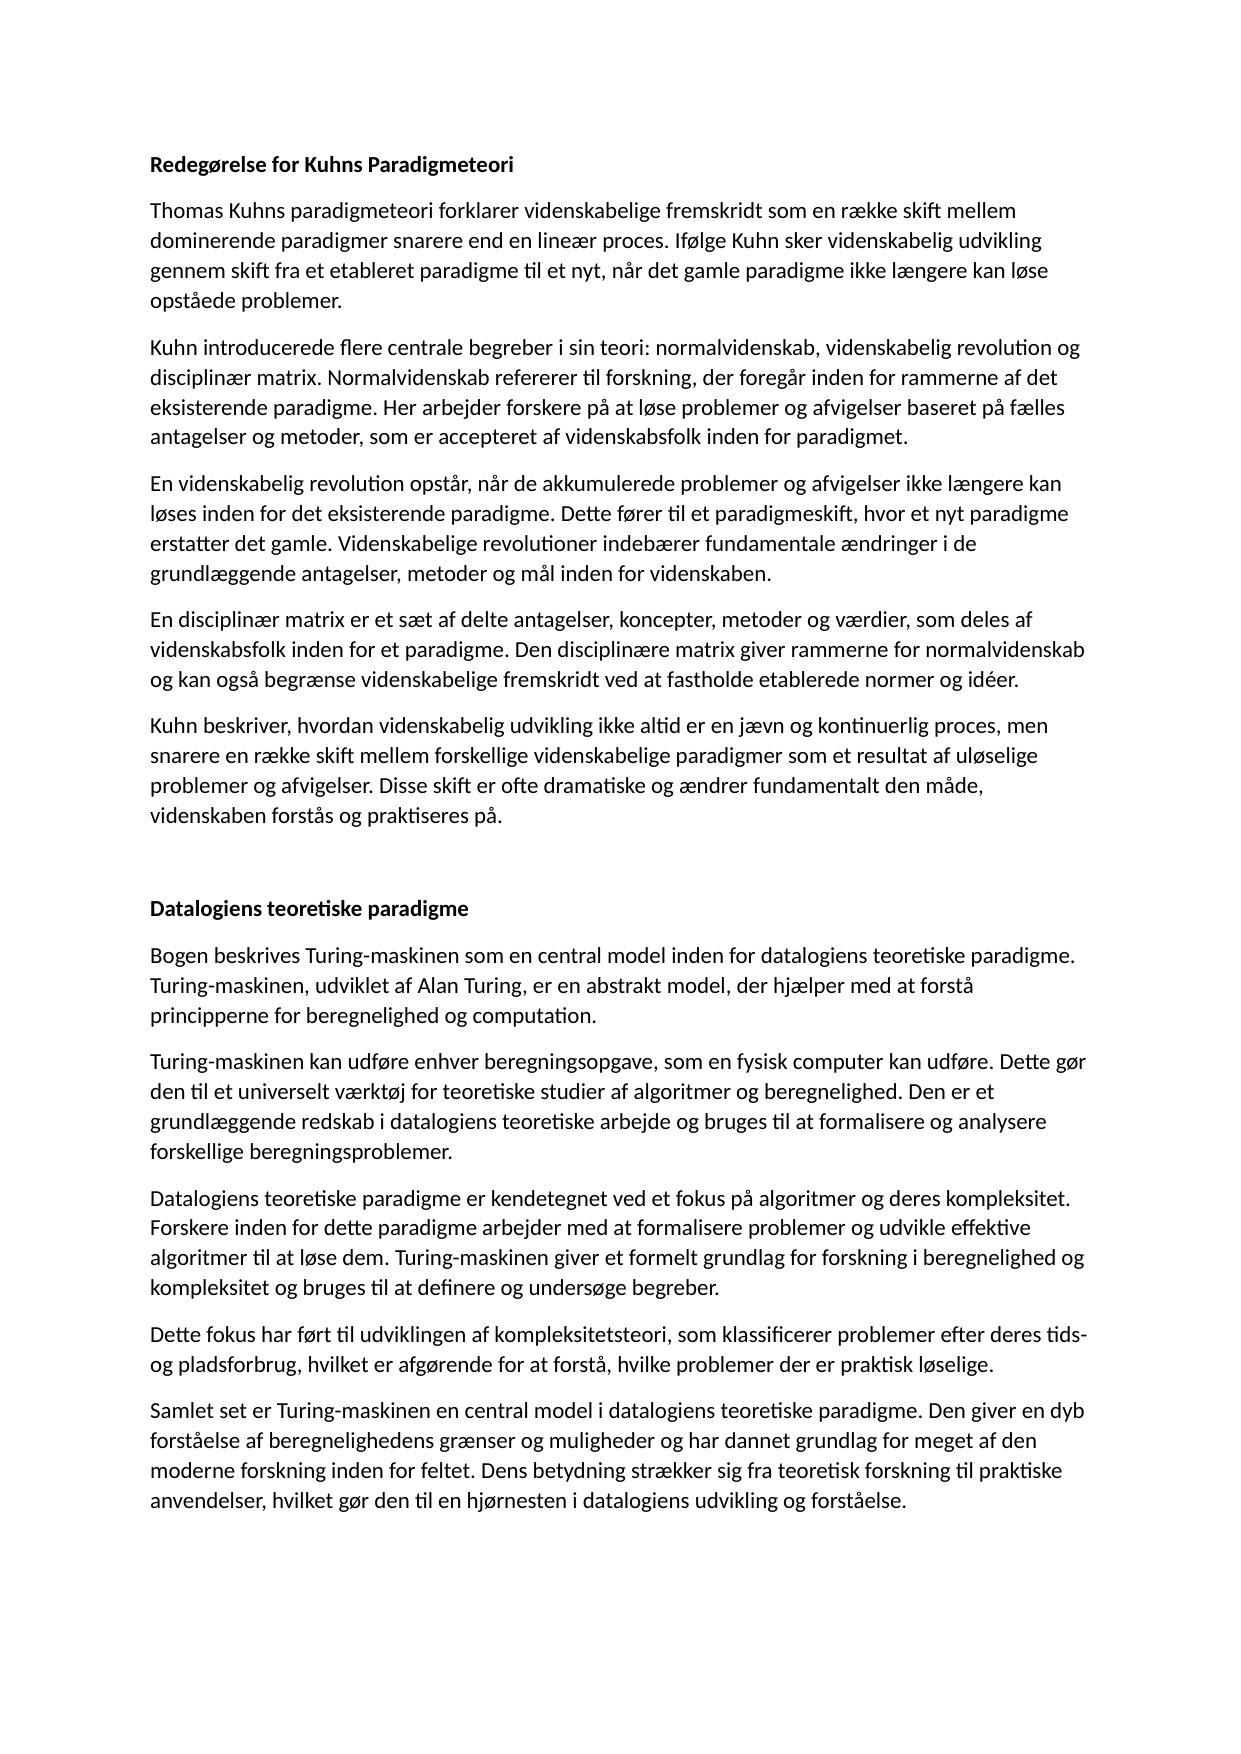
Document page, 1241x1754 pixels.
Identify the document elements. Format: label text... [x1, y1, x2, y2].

text Thomas Kuhns paradigmeteori forklarer videnskabelige fremskridt som en række skift mellem dominerende paradigmer snarere end en lineær proces. Ifølge Kuhn sker videnskabelig udvikling gennem skift fra et etableret paradigme til et nyt, når det gamle paradigme ikke længere kan løse opståede problemer. [150, 197, 1090, 314]
text Datalogiens teoretiske paradigme [150, 894, 1090, 922]
text Samlet set er Turing-maskinen en central model i datalogiens teoretiske paradigme. Den giver en dyb forståelse af beregnelighedens grænser og muligheder og har dannet grundlag for meget af den moderne forskning inden for feltet. Dens betydning strækker sig fra teoretisk forskning til praktiske anvendelser, hvilket gør den til en hjørnesten i datalogiens udvikling og forståelse. [150, 1396, 1090, 1514]
text Dette fokus har ført til udviklingen af kompleksitetsteori, som klassificerer problemer efter deres tids- og pladsforbrug, hvilket er afgørende for at forstå, hvilke problemer der er praktisk løselige. [150, 1320, 1090, 1378]
text Redegørelse for Kuhns Paradigmeteori [150, 150, 1090, 178]
text Turing-maskinen kan udføre enhver beregningsopgave, som en fysisk computer kan udføre. Dette gør den til et universelt værktøj for teoretiske studier af algoritmer og beregnelighed. Den er et grundlæggende redskab i datalogiens teoretiske arbejde og bruges til at formalisere og analysere forskellige beregningsproblemer. [150, 1047, 1090, 1165]
text Kuhn introducerede flere centrale begreber i sin teori: normalvidenskab, videnskabelig revolution og disciplinær matrix. Normalvidenskab refererer til forskning, der foregår inden for rammerne af det eksisterende paradigme. Her arbejder forskere på at løse problemer og afvigelser baseret på fælles antagelser og metoder, som er accepteret af videnskabsfolk inden for paradigmet. [150, 333, 1090, 451]
text Bogen beskrives Turing-maskinen som en central model inden for datalogiens teoretiske paradigme. Turing-maskinen, udviklet af Alan Turing, er en abstrakt model, der hjælper med at forstå principperne for beregnelighed og computation. [150, 941, 1090, 1029]
text En videnskabelig revolution opstår, når de akkumulerede problemer og afvigelser ikke længere kan løses inden for det eksisterende paradigme. Dette fører til et paradigmeskift, hvor et nyt paradigme erstatter det gamle. Videnskabelige revolutioner indebærer fundamentale ændringer i de grundlæggende antagelser, metoder og mål inden for videnskaben. [150, 469, 1090, 587]
text Kuhn beskriver, hvordan videnskabelig udvikling ikke altid er en jævn og kontinuerlig proces, men snarere en række skift mellem forskellige videnskabelige paradigmer som et resultat af uløselige problemer og afvigelser. Disse skift er ofte dramatiske og ændrer fundamentalt den måde, videnskaben forstås og praktiseres på. [150, 712, 1090, 829]
text Datalogiens teoretiske paradigme er kendetegnet ved et fokus på algoritmer og deres kompleksitet. Forskere inden for dette paradigme arbejder med at formalisere problemer og udvikle effektive algoritmer til at løse dem. Turing-maskinen giver et formelt grundlag for forskning i beregnelighed og kompleksitet og bruges til at definere og undersøge begreber. [150, 1184, 1090, 1301]
text En disciplinær matrix er et sæt af delte antagelser, koncepter, metoder og værdier, som deles af videnskabsfolk inden for et paradigme. Den disciplinære matrix giver rammerne for normalvidenskab og kan også begrænse videnskabelige fremskridt ved at fastholde etablerede normer og idéer. [150, 605, 1090, 693]
